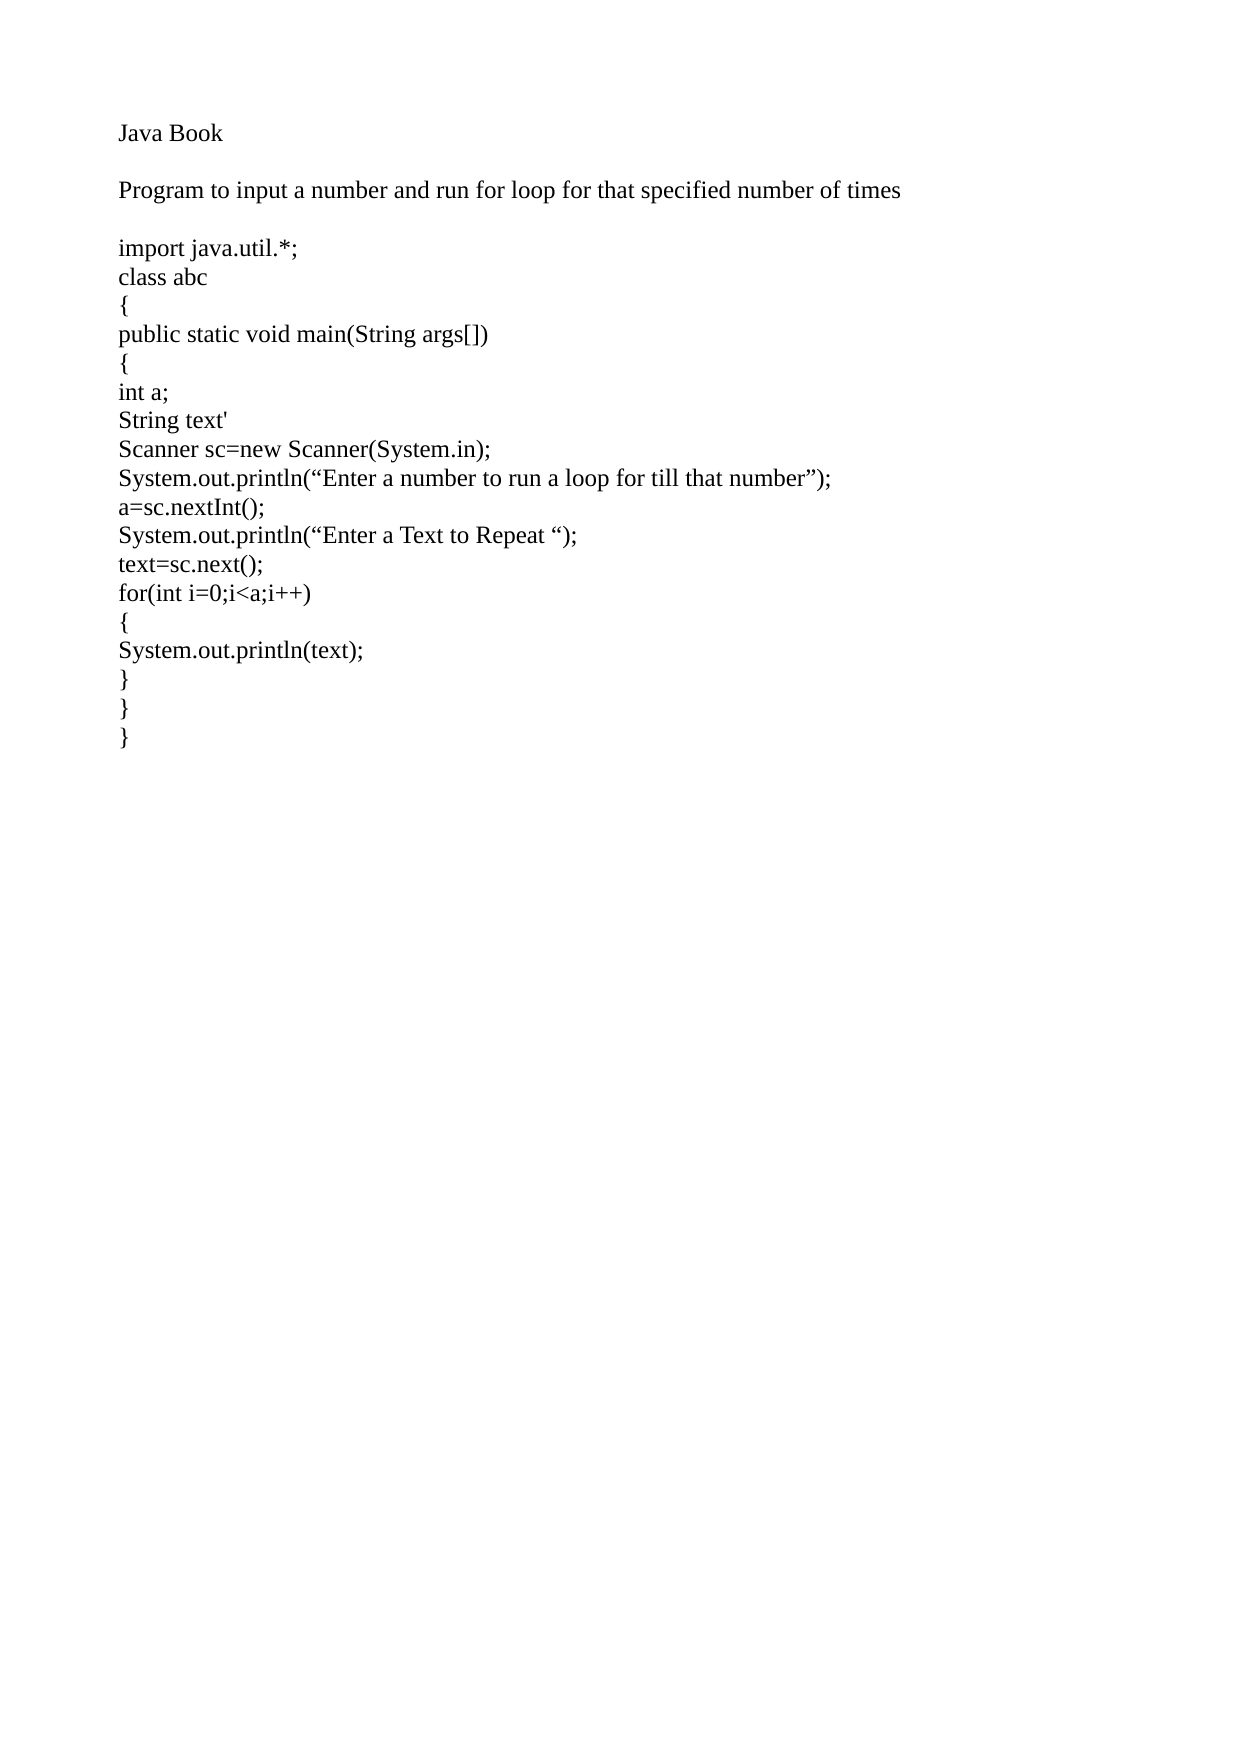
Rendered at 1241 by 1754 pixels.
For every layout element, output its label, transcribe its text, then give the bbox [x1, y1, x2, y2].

text public static void main(String args[]) [118, 319, 1122, 348]
text } [118, 664, 1122, 693]
text class abc [118, 262, 1122, 291]
text Java Book [118, 118, 1122, 147]
text { [118, 291, 1122, 319]
text int a; [118, 377, 1122, 406]
text import java.util.*; [118, 233, 1122, 262]
text Scanner sc=new Scanner(System.in); [118, 434, 1122, 463]
text Program to input a number and run for loop for that specified number of times [118, 176, 1122, 204]
text System.out.println(“Enter a number to run a loop for till that number”); [118, 463, 1122, 492]
text for(int i=0;i<a;i++) [118, 578, 1122, 607]
text } [118, 722, 1122, 751]
text String text' [118, 406, 1122, 434]
text text=sc.next(); [118, 549, 1122, 578]
text System.out.println(text); [118, 636, 1122, 664]
text { [118, 348, 1122, 377]
text } [118, 693, 1122, 722]
text { [118, 607, 1122, 636]
text a=sc.nextInt(); [118, 492, 1122, 521]
text System.out.println(“Enter a Text to Repeat “); [118, 521, 1122, 549]
